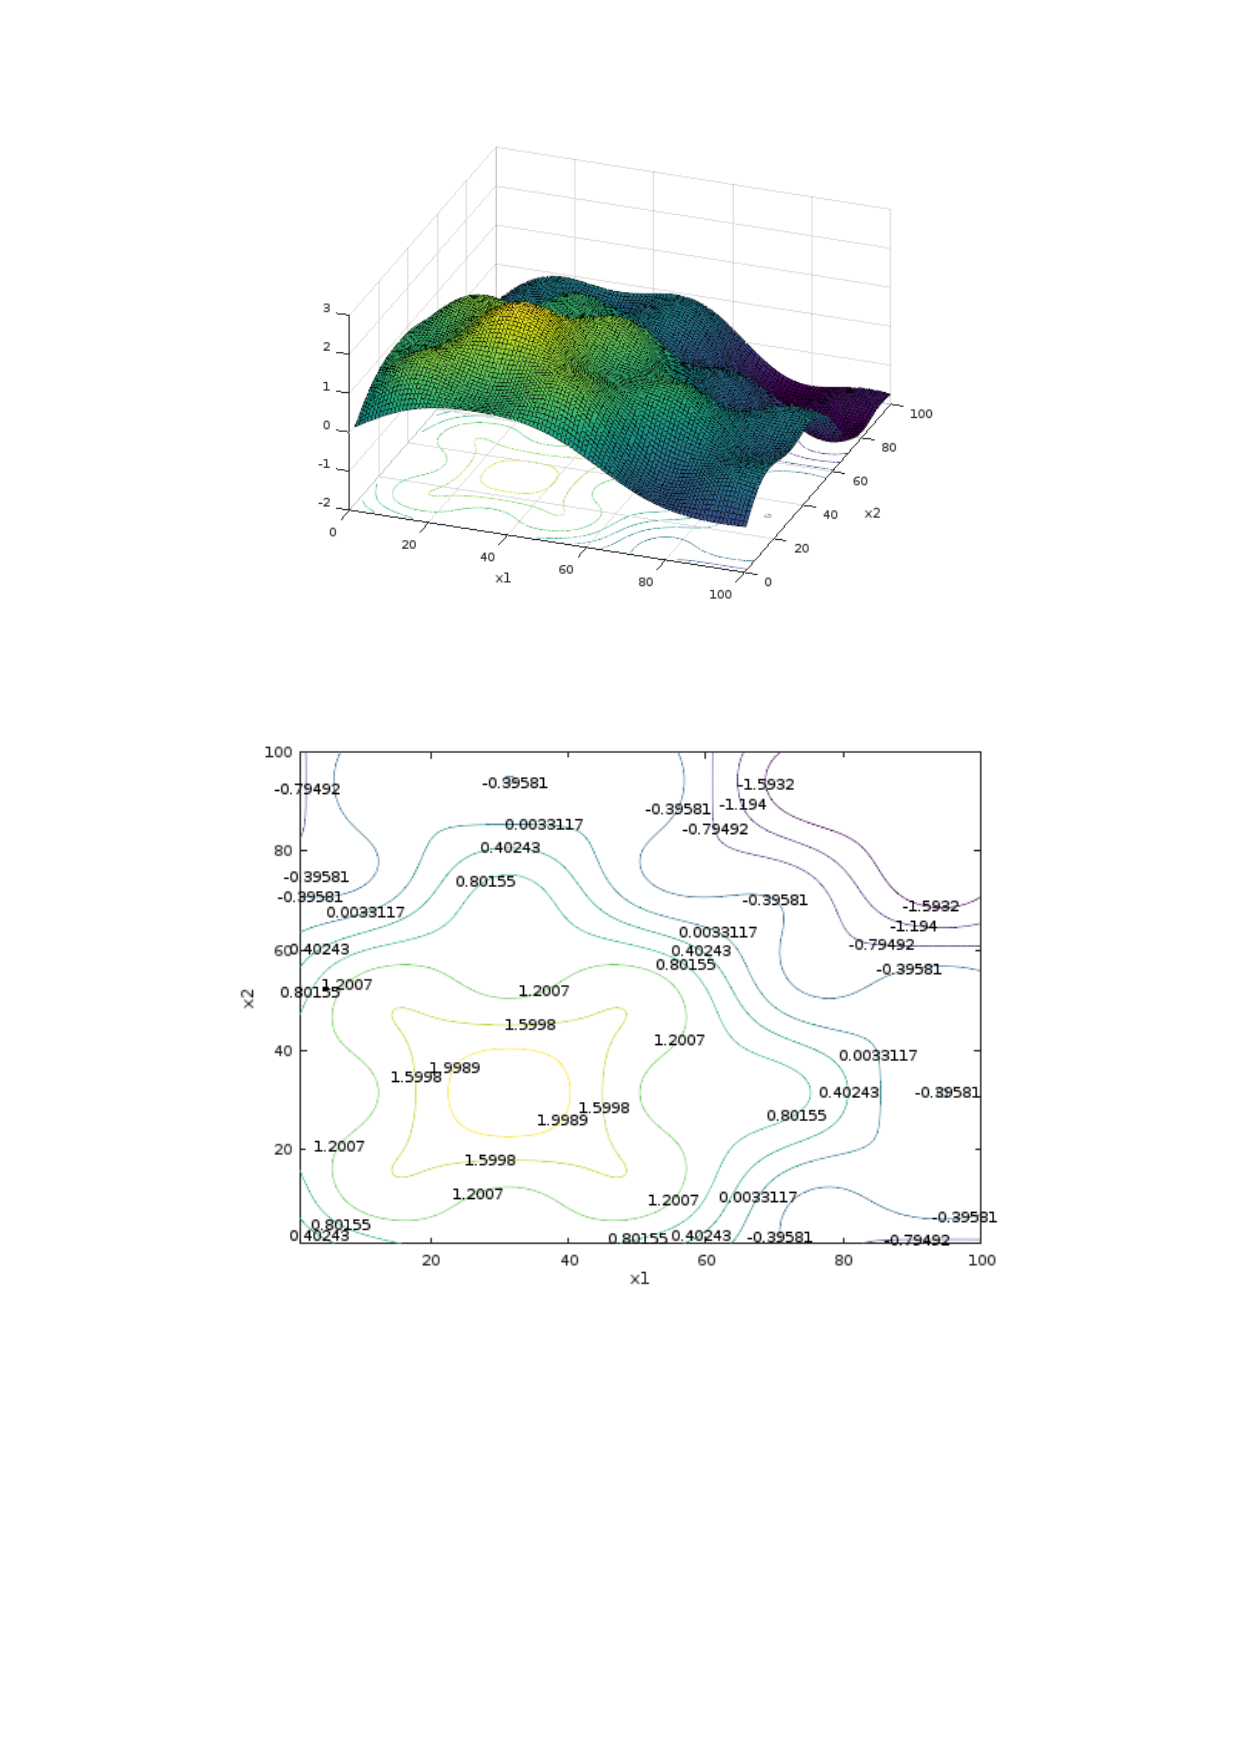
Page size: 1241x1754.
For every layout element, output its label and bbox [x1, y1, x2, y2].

picture [295, 118, 945, 615]
picture [232, 733, 1008, 1292]
